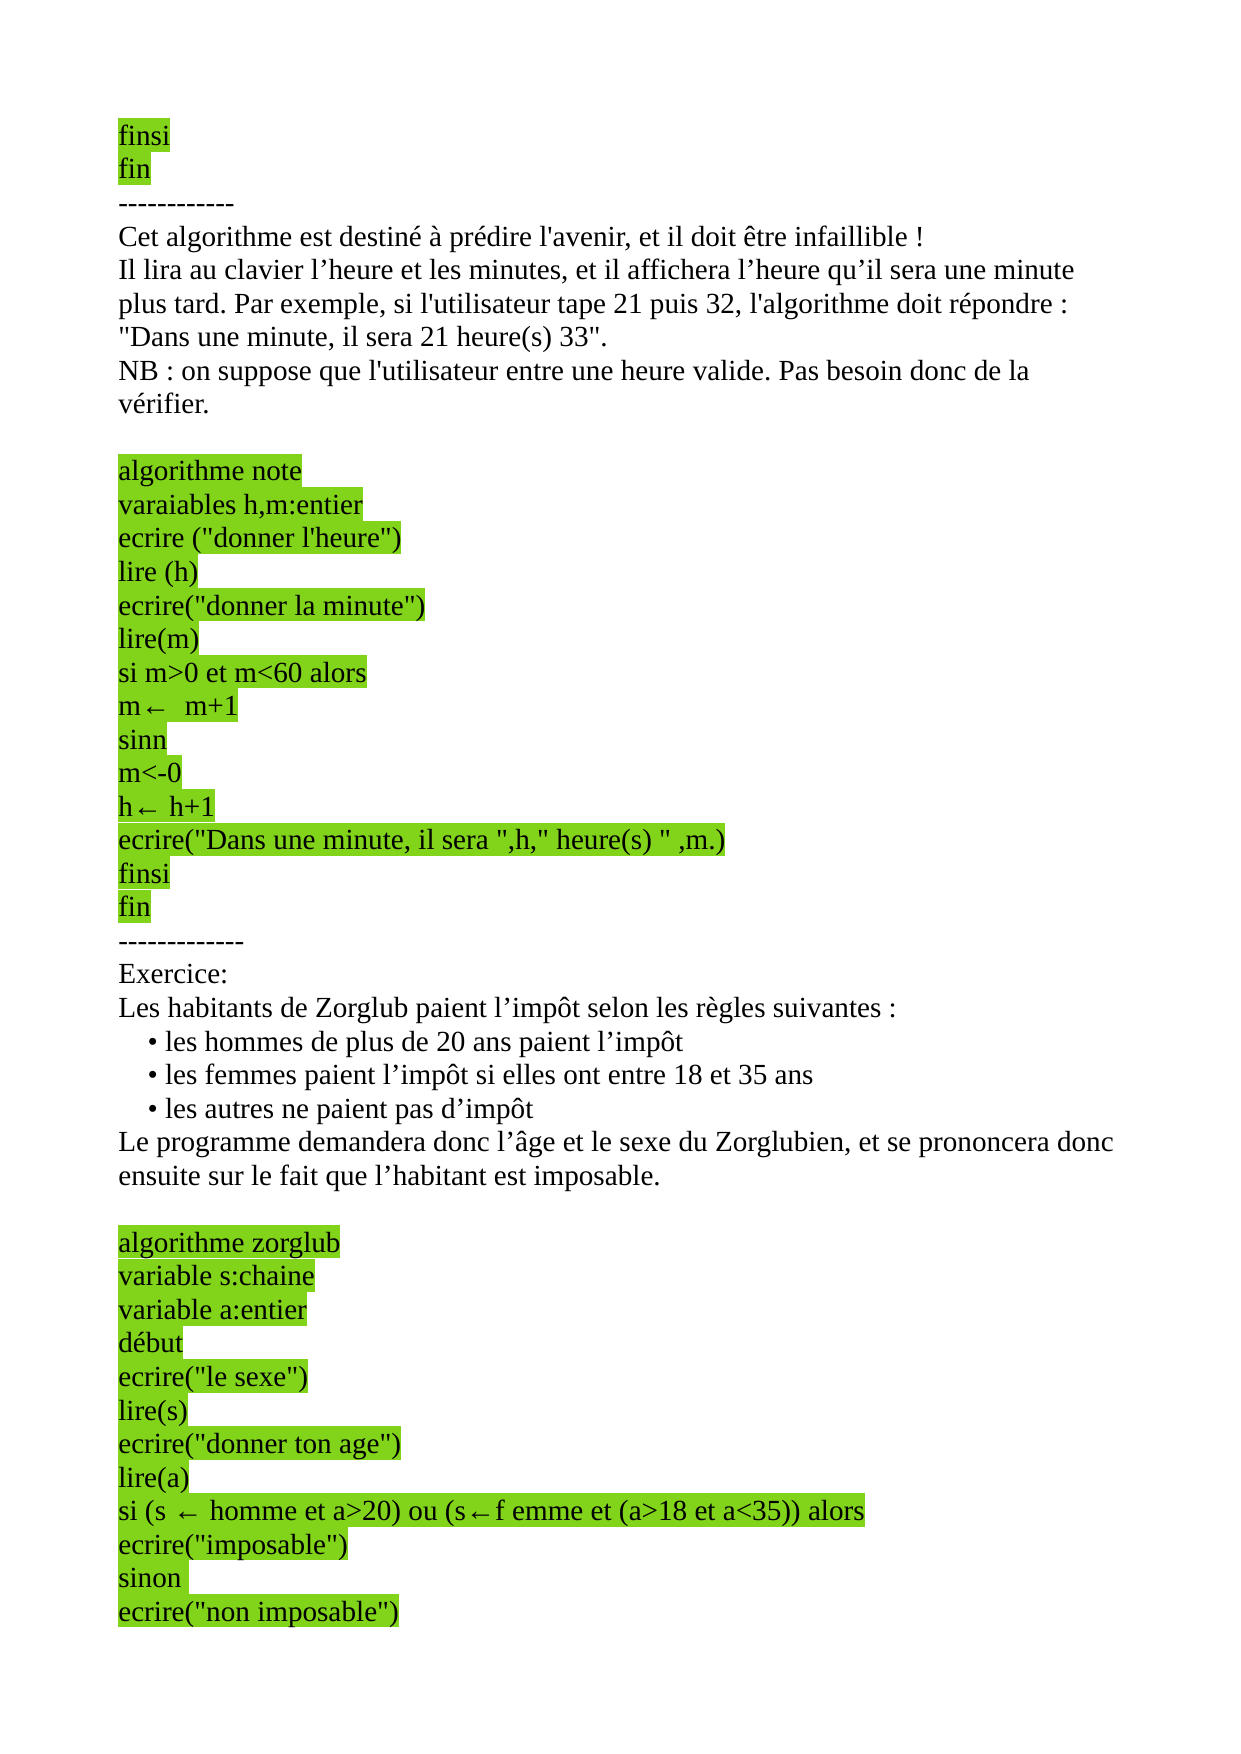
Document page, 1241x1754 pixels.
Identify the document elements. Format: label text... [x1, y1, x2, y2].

text • les hommes de plus de 20 ans paient l’impôt [118, 1024, 1122, 1057]
text sinn [118, 722, 1122, 755]
text ecrire ("donner l'heure") [118, 521, 1122, 554]
text si (s ← homme et a>20) ou (s←f emme et (a>18 et a<35)) alors [118, 1493, 1122, 1527]
text fin [118, 889, 1122, 923]
text m<-0 [118, 755, 1122, 789]
text si m>0 et m<60 alors [118, 655, 1122, 688]
text sinon [118, 1560, 1122, 1594]
text ecrire("donner la minute") [118, 588, 1122, 621]
text Il lira au clavier l’heure et les minutes, et il affichera l’heure qu’il sera une minute plus tard. Par exemple, si l'utilisateur tape 21 puis 32, l'algorithme doit répondre : [118, 252, 1122, 319]
text variable a:entier [118, 1292, 1122, 1326]
text lire(a) [118, 1460, 1122, 1493]
text m← m+1 [118, 688, 1122, 722]
text algorithme zorglub [118, 1225, 1122, 1258]
text ecrire("non imposable") [118, 1594, 1122, 1627]
text ecrire("Dans une minute, il sera ",h," heure(s) " ,m.) [118, 822, 1122, 856]
text Le programme demandera donc l’âge et le sexe du Zorglubien, et se prononcera donc ensuite sur le fait que l’habitant est imposable. [118, 1124, 1122, 1191]
text • les femmes paient l’impôt si elles ont entre 18 et 35 ans [118, 1057, 1122, 1091]
text NB : on suppose que l'utilisateur entre une heure valide. Pas besoin donc de la vérifier. [118, 353, 1122, 420]
text finsi [118, 856, 1122, 889]
text lire (h) [118, 554, 1122, 588]
text ecrire("le sexe") [118, 1359, 1122, 1393]
text ------------- [118, 923, 1122, 957]
text ------------ [118, 185, 1122, 219]
text début [118, 1326, 1122, 1359]
text fin [118, 152, 1122, 185]
text algorithme note [118, 453, 1122, 487]
text • les autres ne paient pas d’impôt [118, 1091, 1122, 1124]
text Cet algorithme est destiné à prédire l'avenir, et il doit être infaillible ! [118, 219, 1122, 252]
text finsi [118, 118, 1122, 152]
text h← h+1 [118, 789, 1122, 822]
text Exercice: [118, 957, 1122, 990]
text lire(m) [118, 621, 1122, 655]
text variable s:chaine [118, 1258, 1122, 1292]
text Les habitants de Zorglub paient l’impôt selon les règles suivantes : [118, 990, 1122, 1024]
text ecrire("imposable") [118, 1527, 1122, 1560]
text "Dans une minute, il sera 21 heure(s) 33". [118, 319, 1122, 353]
text lire(s) [118, 1393, 1122, 1426]
text ecrire("donner ton age") [118, 1426, 1122, 1460]
text varaiables h,m:entier [118, 487, 1122, 521]
